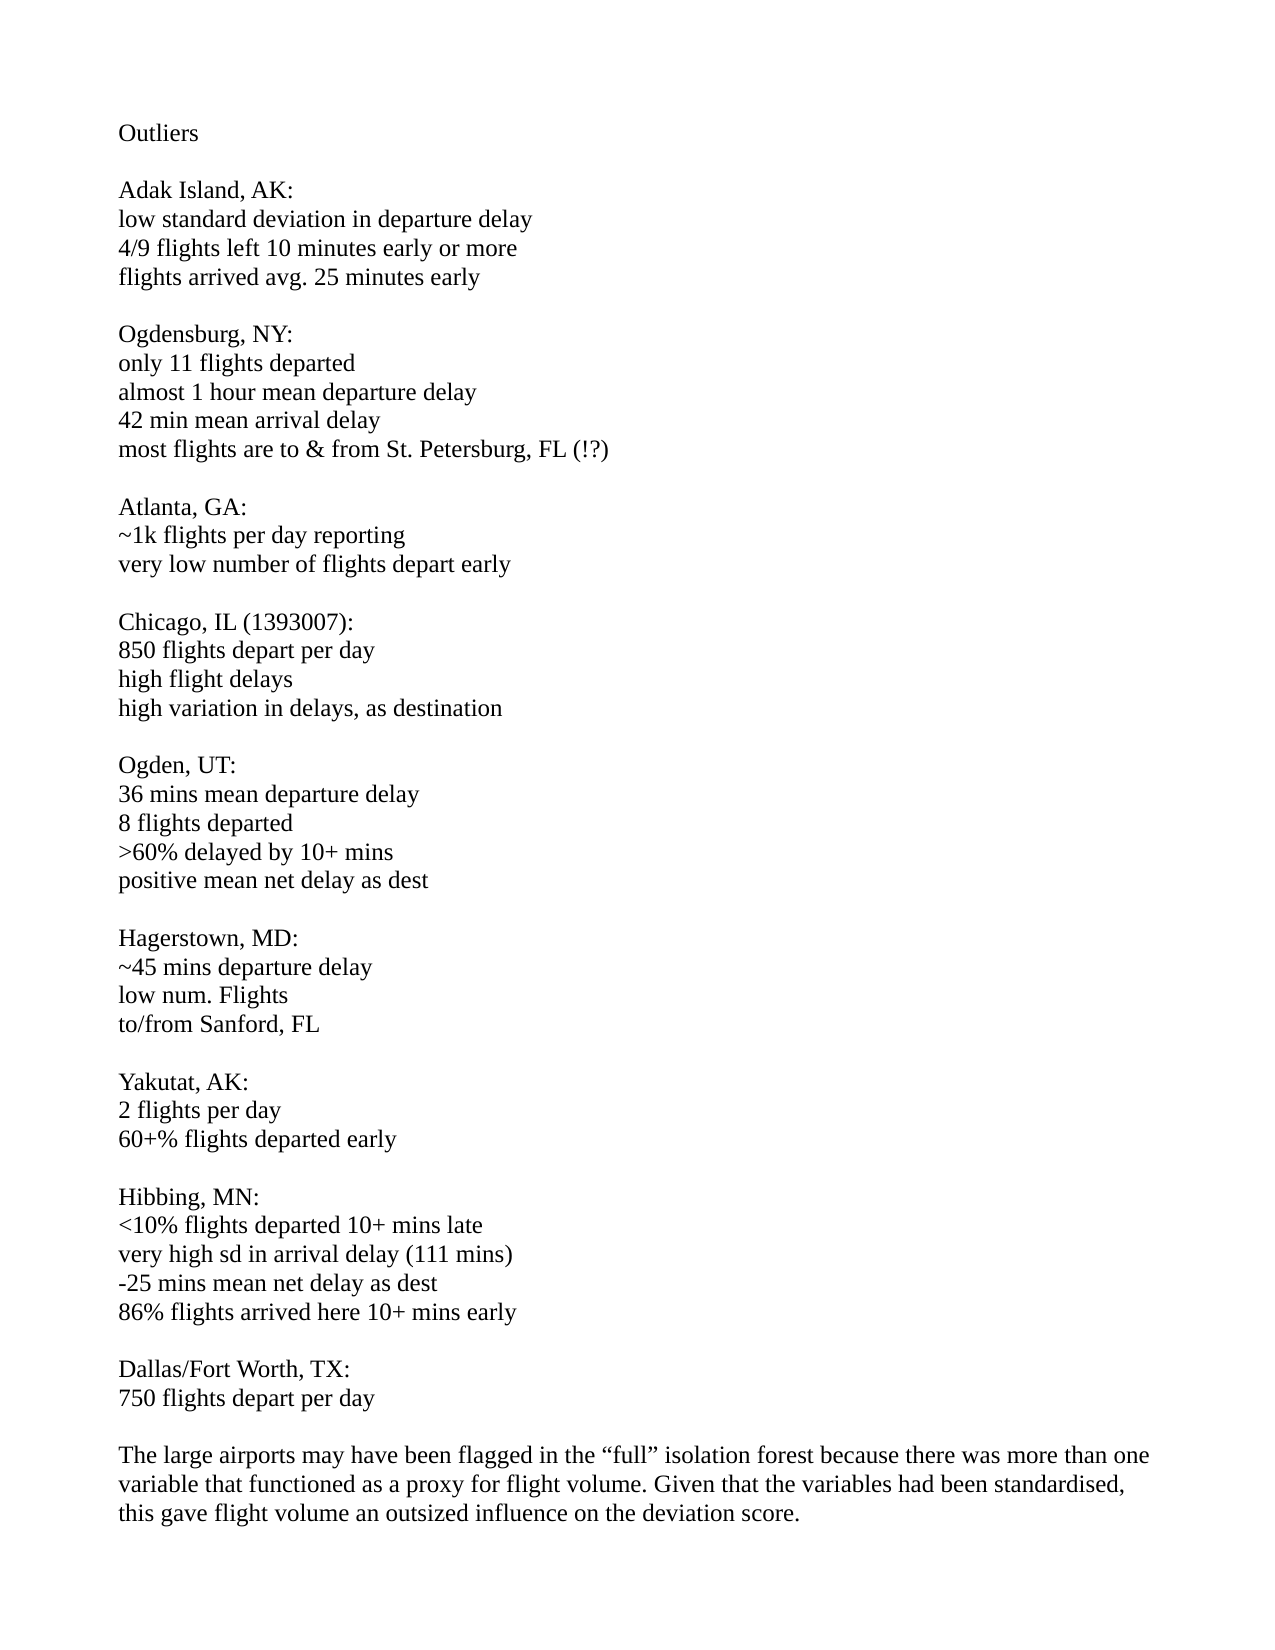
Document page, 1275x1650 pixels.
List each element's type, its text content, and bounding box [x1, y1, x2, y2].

text The large airports may have been flagged in the “full” isolation forest because there was more than one variable that functioned as a proxy for flight volume. Given that the variables had been standardised, this gave flight volume an outsized influence on the deviation score. [118, 1441, 1157, 1527]
text only 11 flights departed [118, 348, 1157, 377]
text 2 flights per day [118, 1096, 1157, 1124]
text ~45 mins departure delay [118, 952, 1157, 981]
text Atlanta, GA: [118, 492, 1157, 521]
text 8 flights departed [118, 808, 1157, 837]
text very low number of flights depart early [118, 549, 1157, 578]
text 850 flights depart per day [118, 636, 1157, 664]
text flights arrived avg. 25 minutes early [118, 262, 1157, 291]
text 4/9 flights left 10 minutes early or more [118, 233, 1157, 262]
text 42 min mean arrival delay [118, 406, 1157, 434]
text Chicago, IL (1393007): [118, 607, 1157, 636]
text almost 1 hour mean departure delay [118, 377, 1157, 406]
text Ogdensburg, NY: [118, 319, 1157, 348]
text high variation in delays, as destination [118, 693, 1157, 722]
text 86% flights arrived here 10+ mins early [118, 1297, 1157, 1326]
text most flights are to & from St. Petersburg, FL (!?) [118, 434, 1157, 463]
text low standard deviation in departure delay [118, 204, 1157, 233]
text Ogden, UT: [118, 751, 1157, 779]
text very high sd in arrival delay (111 mins) [118, 1239, 1157, 1268]
text Dallas/Fort Worth, TX: [118, 1354, 1157, 1383]
text Adak Island, AK: [118, 176, 1157, 204]
text high flight delays [118, 664, 1157, 693]
text 36 mins mean departure delay [118, 779, 1157, 808]
text <10% flights departed 10+ mins late [118, 1211, 1157, 1239]
text Hibbing, MN: [118, 1182, 1157, 1211]
text 60+% flights departed early [118, 1124, 1157, 1153]
text Outliers [118, 118, 1157, 147]
text ~1k flights per day reporting [118, 521, 1157, 549]
text positive mean net delay as dest [118, 866, 1157, 894]
text 750 flights depart per day [118, 1383, 1157, 1412]
text Yakutat, AK: [118, 1067, 1157, 1096]
text >60% delayed by 10+ mins [118, 837, 1157, 866]
text Hagerstown, MD: [118, 923, 1157, 952]
text -25 mins mean net delay as dest [118, 1268, 1157, 1297]
text to/from Sanford, FL [118, 1009, 1157, 1038]
text low num. Flights [118, 981, 1157, 1009]
